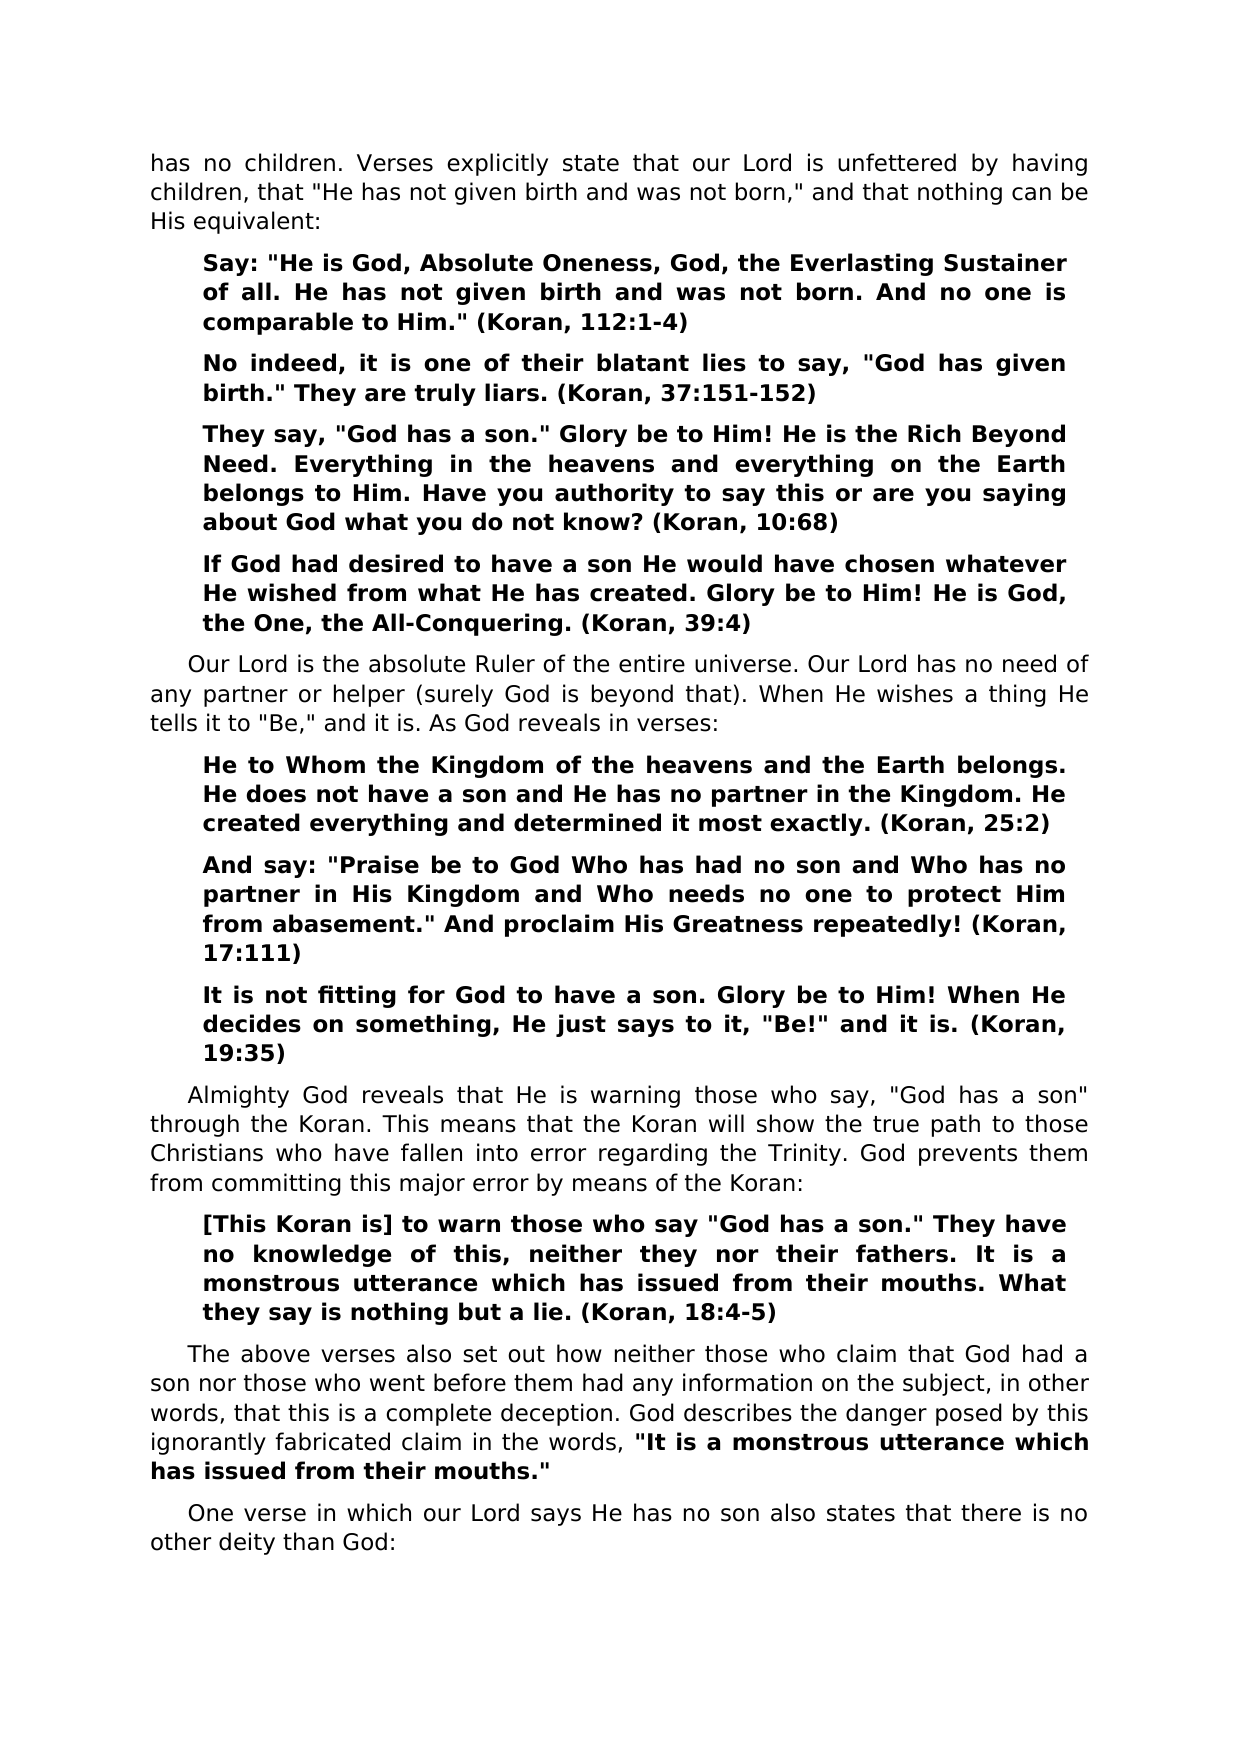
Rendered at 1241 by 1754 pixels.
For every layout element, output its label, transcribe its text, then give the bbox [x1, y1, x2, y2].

text And say: "Praise be to God Who has had no son and Who has no partner in His Kingdom and Who needs no one to protect Him from abasement." And proclaim His Greatness repeatedly! (Koran, 17:111) [202, 852, 1068, 967]
text Almighty God reveals that He is warning those who say, "God has a son" through the Koran. This means that the Koran will show the true path to those Christians who have fallen into error regarding the Trinity. God prevents them from committing this major error by means of the Koran: [150, 1082, 1090, 1197]
text If God had desired to have a son He would have chosen whatever He wished from what He has created. Glory be to Him! He is God, the One, the All-Conquering. (Koran, 39:4) [202, 551, 1068, 636]
text No indeed, it is one of their blatant lies to say, "God has given birth." They are truly liars. (Koran, 37:151-152) [202, 351, 1068, 407]
text The above verses also set out how neither those who claim that God had a son nor those who went before them had any information on the subject, in other words, that this is a complete deception. God describes the danger posed by this ignorantly fabricated claim in the words, "It is a monstrous utterance which has issued from their mouths." [150, 1341, 1090, 1485]
text Our Lord is the absolute Ruler of the entire universe. Our Lord has no need of any partner or helper (surely God is beyond that). When He wishes a thing He tells it to "Be," and it is. As God reveals in verses: [150, 652, 1090, 737]
text [This Koran is] to warn those who say "God has a son." They have no knowledge of this, neither they nor their fathers. It is a monstrous utterance which has issued from their mouths. What they say is nothing but a lie. (Koran, 18:4-5) [202, 1212, 1068, 1326]
text One verse in which our Lord says He has no son also states that there is no other deity than God: [150, 1500, 1090, 1556]
text They say, "God has a son." Glory be to Him! He is the Rich Beyond Need. Everything in the heavens and everything on the Earth belongs to Him. Have you authority to say this or are you saying about God what you do not know? (Koran, 10:68) [202, 422, 1068, 536]
text It is not fitting for God to have a son. Glory be to Him! When He decides on something, He just says to it, "Be!" and it is. (Koran, 19:35) [202, 982, 1068, 1067]
text He to Whom the Kingdom of the heavens and the Earth belongs. He does not have a son and He has no partner in the Kingdom. He created everything and determined it most exactly. (Koran, 25:2) [202, 752, 1068, 837]
text Say: "He is God, Absolute Oneness, God, the Everlasting Sustainer of all. He has not given birth and was not born. And no one is comparable to Him." (Koran, 112:1-4) [202, 250, 1068, 336]
text has no children. Verses explicitly state that our Lord is unfettered by having children, that "He has not given birth and was not born," and that nothing can be His equivalent: [150, 150, 1090, 235]
